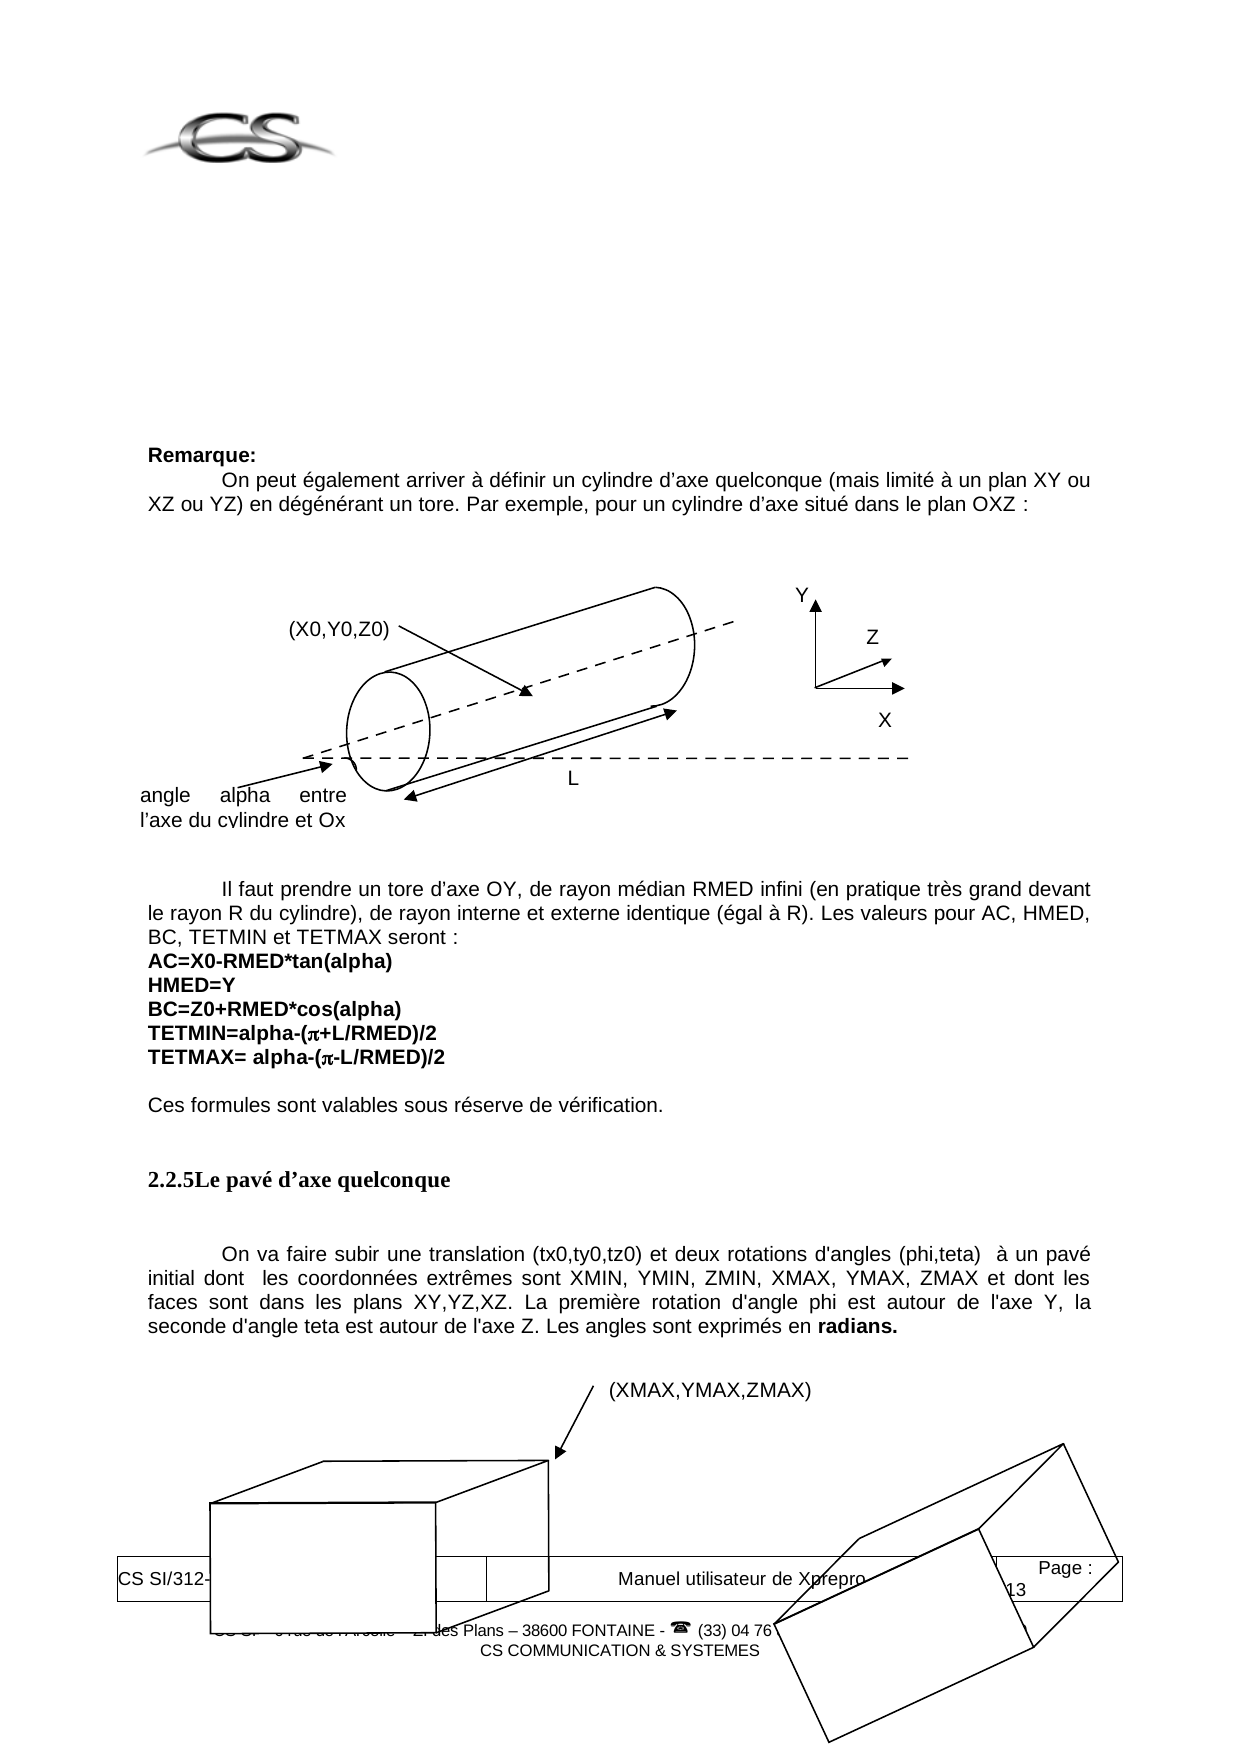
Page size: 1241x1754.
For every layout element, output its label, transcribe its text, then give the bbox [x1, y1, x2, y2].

text Il faut prendre un tore d’axe OY, de rayon médian RMED infini (en pratique très grand devant le rayon R du cylindre), de rayon interne et externe identique (égal à R). Les valeurs pour AC, HMED, BC, TETMIN et TETMAX seront : [148, 877, 1092, 949]
text (X0,Y0,Z0) [288, 616, 495, 641]
text angle alpha entre l’axe du cylindre et Ox [140, 783, 347, 828]
text TETMAX= alpha-(-L/RMED)/2 [148, 1045, 1092, 1069]
text Remarque: [148, 443, 1092, 467]
text TETMIN=alpha-(+L/RMED)/2 [148, 1021, 1092, 1045]
text AC=X0-RMED*tan(alpha) [148, 949, 1092, 973]
text (XMAX,YMAX,ZMAX) [608, 1378, 839, 1402]
picture [133, 106, 350, 172]
text HMED=Y [148, 973, 1092, 997]
text Ces formules sont valables sous réserve de vérification. [148, 1093, 1092, 1117]
text On peut également arriver à définir un cylindre d’axe quelconque (mais limité à un plan XY ou XZ ou YZ) en dégénérant un tore. Par exemple, pour un cylindre d’axe situé dans le plan OXZ : [148, 467, 1092, 516]
text L [567, 766, 774, 790]
text BC=Z0+RMED*cos(alpha) [148, 997, 1092, 1021]
subtitle Le pavé d’axe quelconque [148, 1166, 1092, 1193]
text On va faire subir une translation (tx0,ty0,tz0) et deux rotations d'angles (phi,teta) à un pavé initial dont les coordonnées extrêmes sont XMIN, YMIN, ZMIN, XMAX, YMAX, ZMAX et dont les faces sont dans les plans XY,YZ,XZ. La première rotation d'angle phi est autour de l'axe Y, la seconde d'angle teta est autour de l'axe Z. Les angles sont exprimés en radians. [148, 1242, 1092, 1338]
